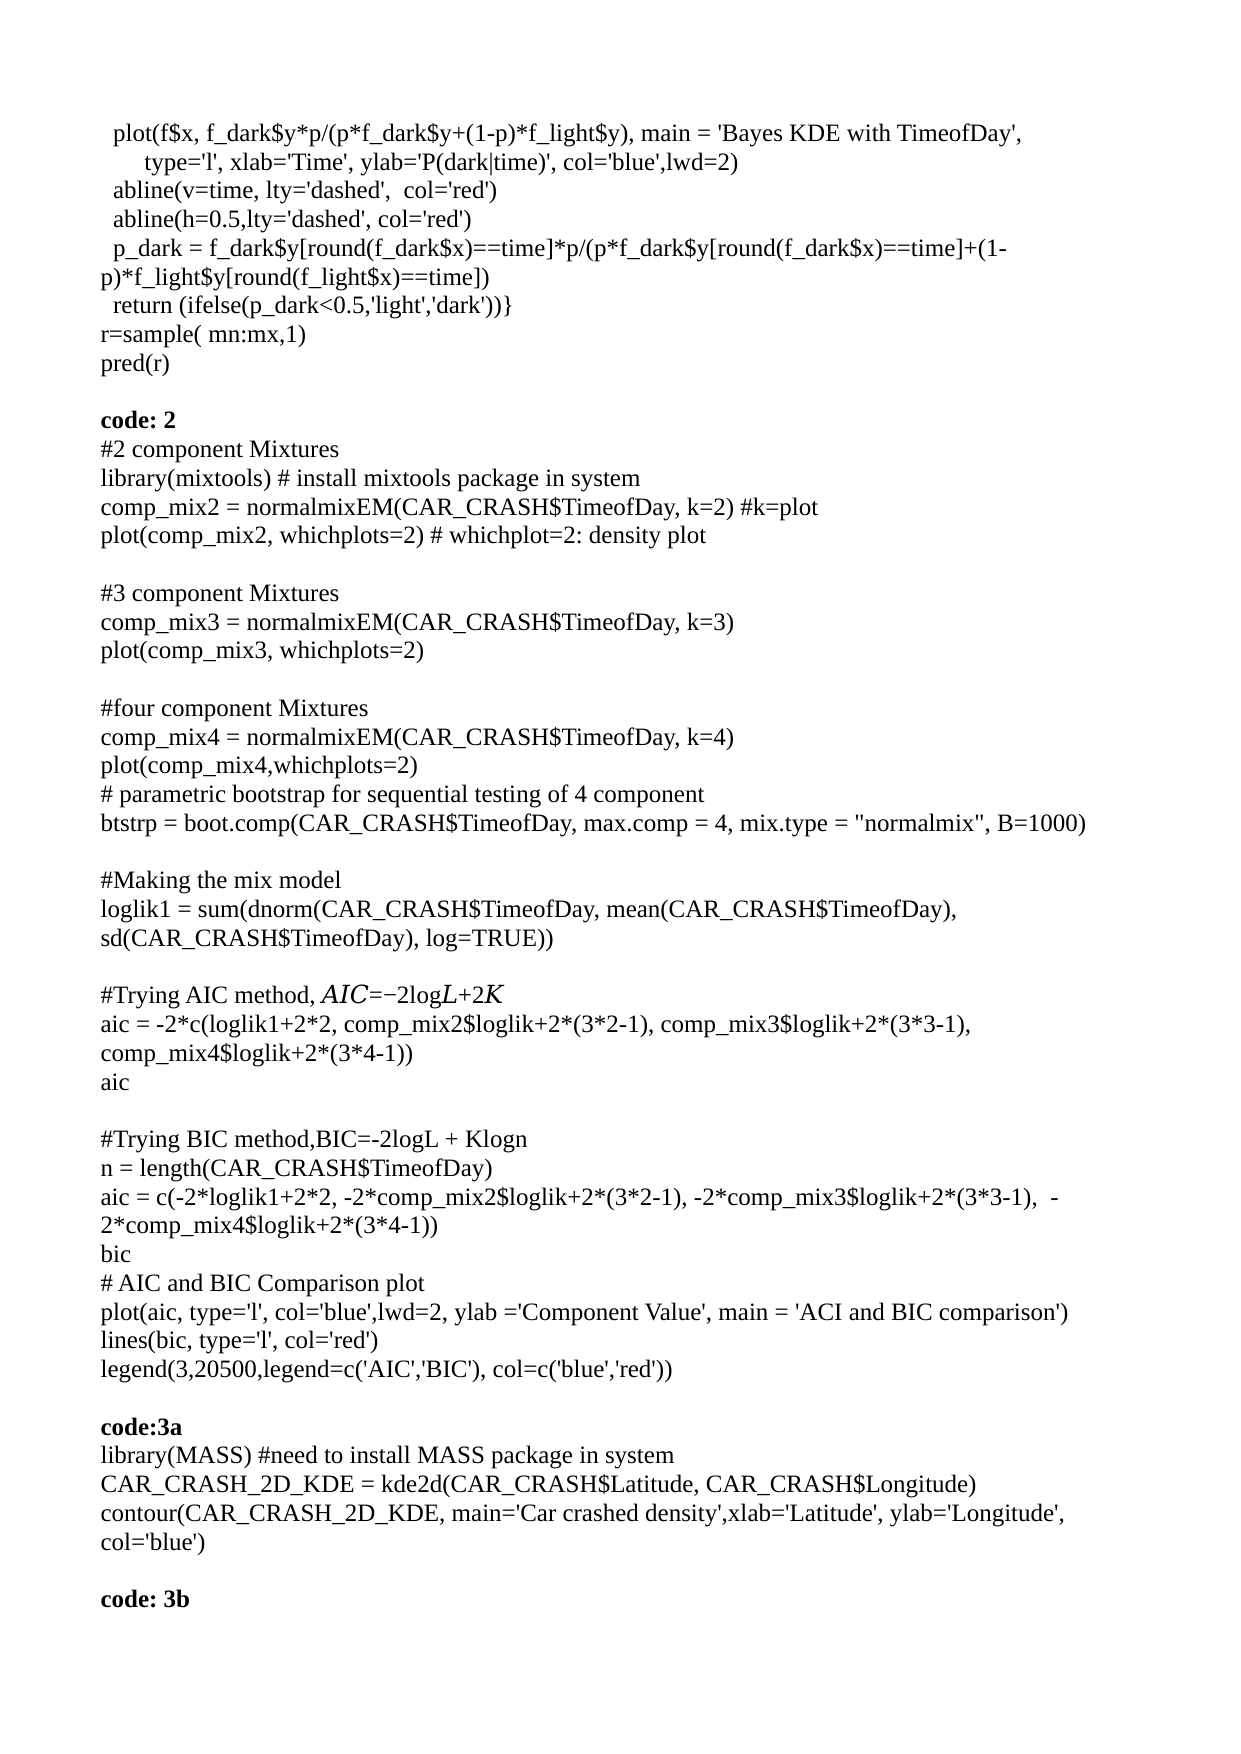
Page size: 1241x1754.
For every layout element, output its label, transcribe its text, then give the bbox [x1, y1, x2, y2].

text plot(comp_mix3, whichplots=2) [100, 636, 1140, 664]
text lines(bic, type='l', col='red') [100, 1326, 1140, 1354]
text code: 2 [100, 406, 1140, 434]
text loglik1 = sum(dnorm(CAR_CRASH$TimeofDay, mean(CAR_CRASH$TimeofDay), sd(CAR_CRASH$TimeofDay), log=TRUE)) [100, 894, 1140, 952]
text comp_mix4 = normalmixEM(CAR_CRASH$TimeofDay, k=4) [100, 722, 1140, 751]
text comp_mix2 = normalmixEM(CAR_CRASH$TimeofDay, k=2) #k=plot [100, 492, 1140, 521]
text n = length(CAR_CRASH$TimeofDay) [100, 1153, 1140, 1182]
text return (ifelse(p_dark<0.5,'light','dark'))} [100, 291, 1140, 319]
text aic = -2*c(loglik1+2*2, comp_mix2$loglik+2*(3*2-1), comp_mix3$loglik+2*(3*3-1), comp_mix4$loglik+2*(3*4-1)) [100, 1009, 1140, 1067]
text r=sample( mn:mx,1) [100, 319, 1140, 348]
text btstrp = boot.comp(CAR_CRASH$TimeofDay, max.comp = 4, mix.type = "normalmix", B=1000) [100, 808, 1140, 837]
text #Making the mix model [100, 866, 1140, 894]
text type='l', xlab='Time', ylab='P(dark|time)', col='blue',lwd=2) [100, 147, 1140, 176]
text plot(comp_mix4,whichplots=2) [100, 751, 1140, 779]
text #Trying BIC method,BIC=-2logL + Klogn [100, 1124, 1140, 1153]
text p_dark = f_dark$y[round(f_dark$x)==time]*p/(p*f_dark$y[round(f_dark$x)==time]+(1-p)*f_light$y[round(f_light$x)==time]) [100, 233, 1140, 291]
text contour(CAR_CRASH_2D_KDE, main='Car crashed density',xlab='Latitude', ylab='Longitude', col='blue') [100, 1498, 1140, 1556]
text aic = c(-2*loglik1+2*2, -2*comp_mix2$loglik+2*(3*2-1), -2*comp_mix3$loglik+2*(3*3-1), -2*comp_mix4$loglik+2*(3*4-1)) [100, 1182, 1140, 1239]
text plot(f$x, f_dark$y*p/(p*f_dark$y+(1-p)*f_light$y), main = 'Bayes KDE with TimeofDay', [100, 118, 1140, 147]
text CAR_CRASH_2D_KDE = kde2d(CAR_CRASH$Latitude, CAR_CRASH$Longitude) [100, 1469, 1140, 1498]
text #four component Mixtures [100, 693, 1140, 722]
text bic [100, 1239, 1140, 1268]
text abline(v=time, lty='dashed', col='red') [100, 176, 1140, 204]
text # parametric bootstrap for sequential testing of 4 component [100, 779, 1140, 808]
text legend(3,20500,legend=c('AIC','BIC'), col=c('blue','red')) [100, 1354, 1140, 1383]
text #2 component Mixtures [100, 434, 1140, 463]
text plot(aic, type='l', col='blue',lwd=2, ylab ='Component Value', main = 'ACI and BIC comparison') [100, 1297, 1140, 1326]
text pred(r) [100, 348, 1140, 377]
text abline(h=0.5,lty='dashed', col='red') [100, 204, 1140, 233]
text #3 component Mixtures [100, 578, 1140, 607]
text library(mixtools) # install mixtools package in system [100, 463, 1140, 492]
text #Trying AIC method, 𝐴𝐼𝐶=−2log𝐿+2𝐾 [100, 981, 1140, 1009]
text # AIC and BIC Comparison plot [100, 1268, 1140, 1297]
text code:3a [100, 1412, 1140, 1441]
text comp_mix3 = normalmixEM(CAR_CRASH$TimeofDay, k=3) [100, 607, 1140, 636]
text plot(comp_mix2, whichplots=2) # whichplot=2: density plot [100, 521, 1140, 549]
text library(MASS) #need to install MASS package in system [100, 1441, 1140, 1469]
text code: 3b [100, 1584, 1140, 1613]
text aic [100, 1067, 1140, 1096]
